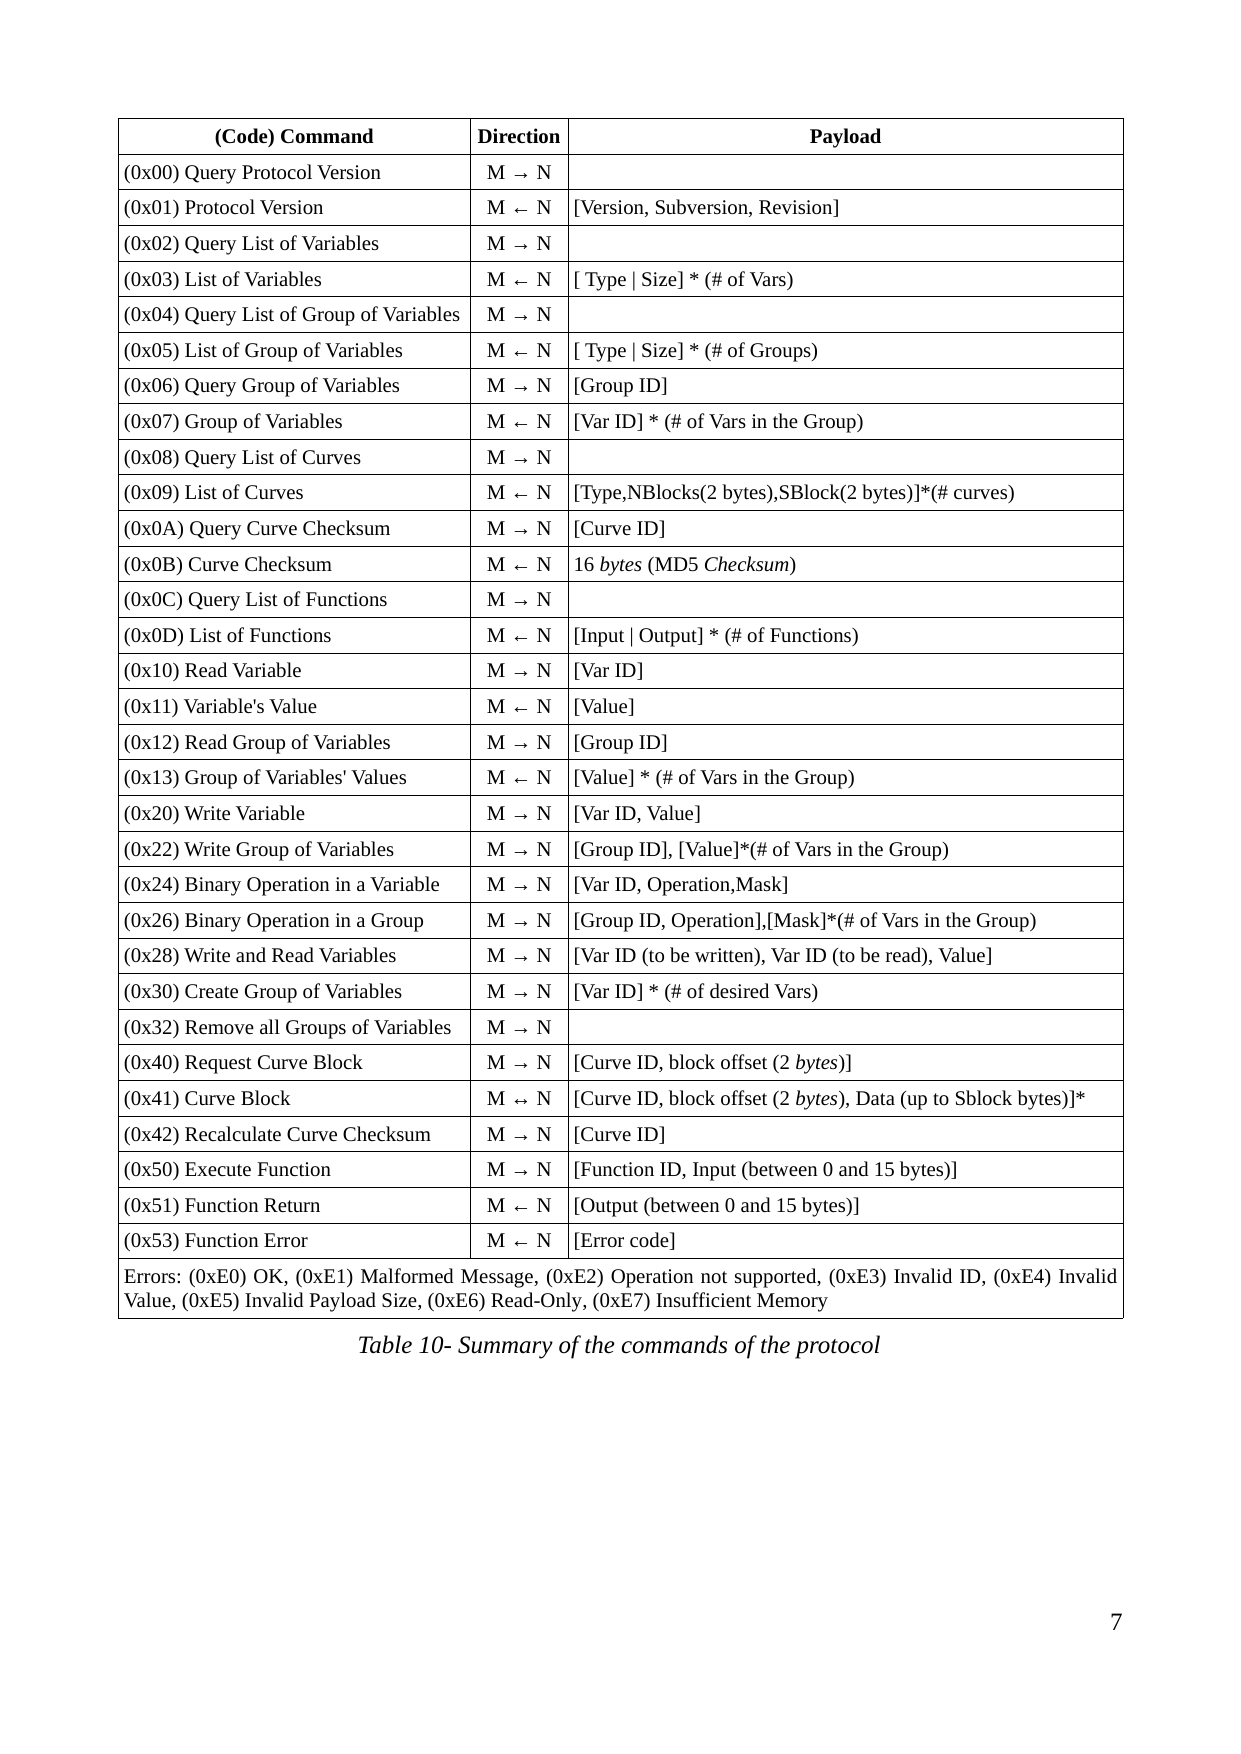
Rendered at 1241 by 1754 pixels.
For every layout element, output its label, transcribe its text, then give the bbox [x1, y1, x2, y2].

table_cell (0x07) Group of Variables [119, 404, 470, 439]
table_cell (0x13) Group of Variables' Values [119, 760, 470, 795]
table_cell M ← N [471, 262, 568, 296]
table_header (Code) Command [119, 119, 470, 154]
table_cell (0x42) Recalculate Curve Checksum [119, 1117, 470, 1151]
table_cell M ← N [471, 618, 568, 652]
table_cell [Type,NBlocks(2 bytes),SBlock(2 bytes)]*(# curves) [569, 475, 1123, 510]
table_cell M → N [471, 654, 568, 688]
table_cell M → N [471, 903, 568, 937]
table_cell M → N [471, 582, 568, 617]
table_cell (0x51) Function Return [119, 1188, 470, 1222]
table_cell M → N [471, 832, 568, 866]
table_cell M ← N [471, 190, 568, 225]
table_cell [Group ID] [569, 369, 1123, 403]
table_cell [Curve ID] [569, 1117, 1123, 1151]
table_cell M → N [471, 226, 568, 261]
table_cell M → N [471, 725, 568, 759]
table_cell (0x22) Write Group of Variables [119, 832, 470, 866]
table_cell [Function ID, Input (between 0 and 15 bytes)] [569, 1152, 1123, 1187]
table_cell (0x06) Query Group of Variables [119, 369, 470, 403]
table_cell (0x32) Remove all Groups of Variables [119, 1010, 470, 1044]
table_cell [Var ID] [569, 654, 1123, 688]
table_cell [569, 297, 1123, 332]
table_cell [Var ID] * (# of Vars in the Group) [569, 404, 1123, 439]
table_cell (0x00) Query Protocol Version [119, 155, 470, 189]
table_cell (0x01) Protocol Version [119, 190, 470, 225]
table_cell (0x28) Write and Read Variables [119, 939, 470, 973]
table_cell M → N [471, 297, 568, 332]
table_cell M → N [471, 155, 568, 189]
table_cell [Group ID], [Value]*(# of Vars in the Group) [569, 832, 1123, 866]
table_cell [Curve ID, block offset (2 bytes)] [569, 1045, 1123, 1080]
table_cell [569, 582, 1123, 617]
table_cell M → N [471, 974, 568, 1009]
table_cell [Version, Subversion, Revision] [569, 190, 1123, 225]
table_cell (0x10) Read Variable [119, 654, 470, 688]
table_cell (0x26) Binary Operation in a Group [119, 903, 470, 937]
table_cell [Input | Output] * (# of Functions) [569, 618, 1123, 652]
table_cell M ← N [471, 404, 568, 439]
table_cell Errors: (0xE0) OK, (0xE1) Malformed Message, (0xE2) Operation not supported, (0xE3) Invalid ID, (0xE4) Invalid Value, (0xE5) Invalid Payload Size, (0xE6) Read-Only, (0xE7) Insufficient Memory [119, 1259, 1123, 1318]
table_cell (0x0D) List of Functions [119, 618, 470, 652]
table_cell (0x50) Execute Function [119, 1152, 470, 1187]
table_cell (0x03) List of Variables [119, 262, 470, 296]
table_cell (0x08) Query List of Curves [119, 440, 470, 474]
table_cell M → N [471, 511, 568, 546]
table_cell (0x53) Function Error [119, 1224, 470, 1258]
table_cell [569, 1010, 1123, 1044]
table_cell M → N [471, 867, 568, 902]
table_cell [569, 440, 1123, 474]
table_cell M ← N [471, 333, 568, 367]
table_cell M → N [471, 369, 568, 403]
table_cell [Curve ID] [569, 511, 1123, 546]
table_cell M → N [471, 1045, 568, 1080]
table_cell M ← N [471, 1188, 568, 1222]
table_cell (0x02) Query List of Variables [119, 226, 470, 261]
table_cell M ← N [471, 547, 568, 581]
table_cell [Value] [569, 689, 1123, 724]
table_cell M ↔ N [471, 1081, 568, 1116]
table_cell [Var ID, Value] [569, 796, 1123, 831]
table_cell [Group ID, Operation],[Mask]*(# of Vars in the Group) [569, 903, 1123, 937]
table_cell (0x30) Create Group of Variables [119, 974, 470, 1009]
table_cell M ← N [471, 475, 568, 510]
table_cell (0x0B) Curve Checksum [119, 547, 470, 581]
table_cell (0x05) List of Group of Variables [119, 333, 470, 367]
table_cell (0x0A) Query Curve Checksum [119, 511, 470, 546]
table_cell [Var ID (to be written), Var ID (to be read), Value] [569, 939, 1123, 973]
table_cell [Value] * (# of Vars in the Group) [569, 760, 1123, 795]
table_cell [ Type | Size] * (# of Groups) [569, 333, 1123, 367]
table_cell [569, 155, 1123, 189]
table_cell M ← N [471, 689, 568, 724]
table_cell (0x0C) Query List of Functions [119, 582, 470, 617]
table_header Payload [569, 119, 1123, 154]
text Table 10- Summary of the commands of the protocol [118, 1330, 1122, 1359]
table_cell [569, 226, 1123, 261]
table_cell M ← N [471, 760, 568, 795]
table_cell 16 bytes (MD5 Checksum) [569, 547, 1123, 581]
table_cell (0x40) Request Curve Block [119, 1045, 470, 1080]
table_cell [Curve ID, block offset (2 bytes), Data (up to Sblock bytes)]* [569, 1081, 1123, 1116]
table_cell [Group ID] [569, 725, 1123, 759]
table_cell [Var ID] * (# of desired Vars) [569, 974, 1123, 1009]
table_cell (0x09) List of Curves [119, 475, 470, 510]
table_cell [ Type | Size] * (# of Vars) [569, 262, 1123, 296]
table_cell (0x04) Query List of Group of Variables [119, 297, 470, 332]
table_cell [Var ID, Operation,Mask] [569, 867, 1123, 902]
table_cell M ← N [471, 1224, 568, 1258]
table_cell [Error code] [569, 1224, 1123, 1258]
table_cell M → N [471, 1117, 568, 1151]
table_cell (0x41) Curve Block [119, 1081, 470, 1116]
table_cell M → N [471, 939, 568, 973]
table_cell (0x20) Write Variable [119, 796, 470, 831]
table_cell (0x11) Variable's Value [119, 689, 470, 724]
table_cell M → N [471, 1152, 568, 1187]
table_cell [Output (between 0 and 15 bytes)] [569, 1188, 1123, 1222]
table_header Direction [471, 119, 568, 154]
table_cell M → N [471, 796, 568, 831]
table_cell M → N [471, 440, 568, 474]
table_cell (0x24) Binary Operation in a Variable [119, 867, 470, 902]
table_cell (0x12) Read Group of Variables [119, 725, 470, 759]
table_cell M → N [471, 1010, 568, 1044]
